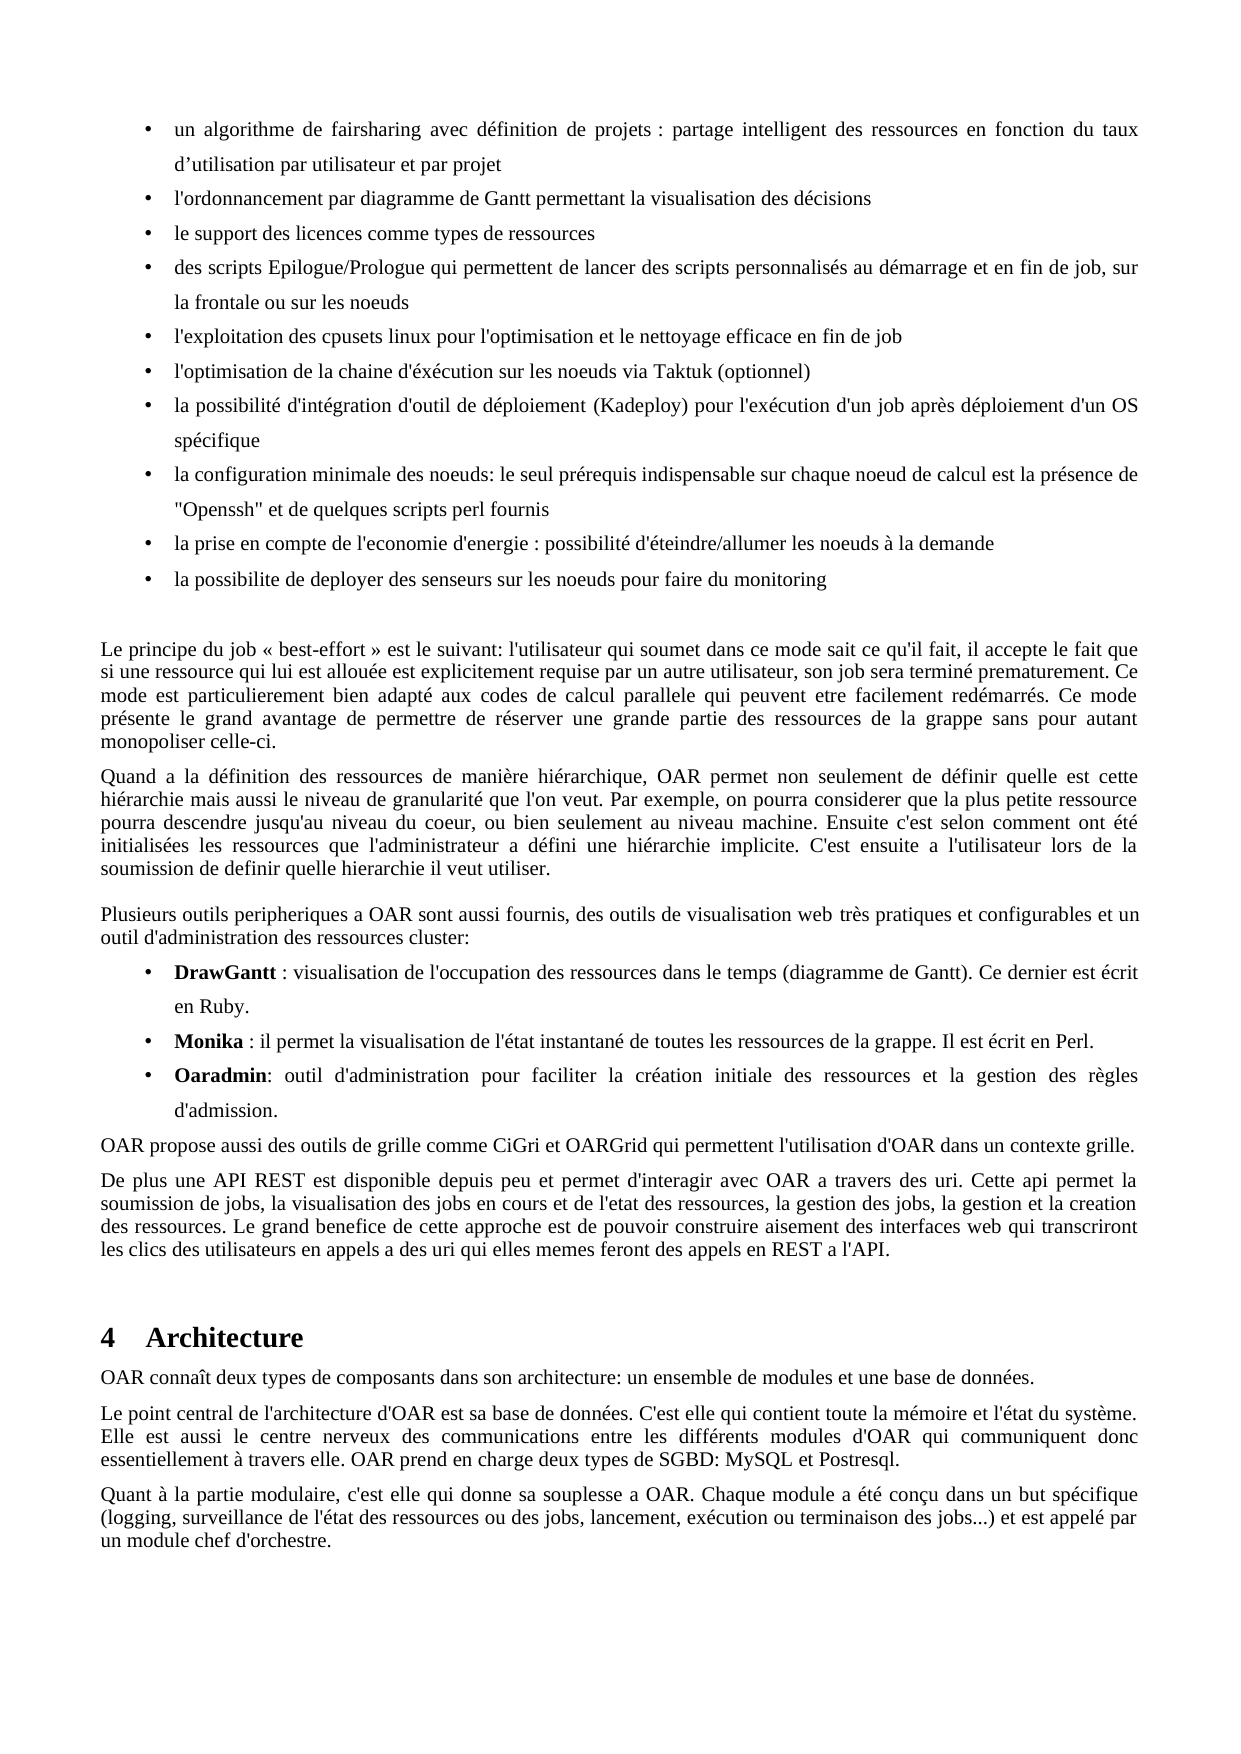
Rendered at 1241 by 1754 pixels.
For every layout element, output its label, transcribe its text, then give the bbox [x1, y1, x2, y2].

subtitle Architecture [100, 1321, 1140, 1353]
list l'ordonnancement par diagramme de Gantt permettant la visualisation des décisions [144, 187, 1140, 210]
text Plusieurs outils peripheriques a OAR sont aussi fournis, des outils de visualisation web très pratiques et configurables et un outil d'administration des ressources cluster: [100, 903, 1140, 949]
text OAR propose aussi des outils de grille comme CiGri et OARGrid qui permettent l'utilisation d'OAR dans un contexte grille. [100, 1134, 1140, 1157]
text Quand a la définition des ressources de manière hiérarchique, OAR permet non seulement de définir quelle est cette hiérarchie mais aussi le niveau de granularité que l'on veut. Par exemple, on pourra considerer que la plus petite ressource pourra descendre jusqu'au niveau du coeur, ou bien seulement au niveau machine. Ensuite c'est selon comment ont été initialisées les ressources que l'administrateur a défini une hiérarchie implicite. C'est ensuite a l'utilisateur lors de la soumission de definir quelle hierarchie il veut utiliser. [100, 765, 1140, 880]
list le support des licences comme types de ressources [144, 222, 1140, 244]
list DrawGantt : visualisation de l'occupation des ressources dans le temps (diagramme de Gantt). Ce dernier est écrit en Ruby. [144, 961, 1140, 1018]
list un algorithme de fairsharing avec définition de projets : partage intelligent des ressources en fonction du taux d’utilisation par utilisateur et par projet [144, 118, 1140, 176]
list la possibilité d'intégration d'outil de déploiement (Kadeploy) pour l'exécution d'un job après déploiement d'un OS spécifique [144, 394, 1140, 451]
text Quant à la partie modulaire, c'est elle qui donne sa souplesse a OAR. Chaque module a été conçu dans un but spécifique (logging, surveillance de l'état des ressources ou des jobs, lancement, exécution ou terminaison des jobs...) et est appelé par un module chef d'orchestre. [100, 1483, 1140, 1552]
list Oaradmin: outil d'administration pour faciliter la création initiale des ressources et la gestion des règles d'admission. [144, 1064, 1140, 1122]
list la configuration minimale des noeuds: le seul prérequis indispensable sur chaque noeud de calcul est la présence de "Openssh" et de quelques scripts perl fournis [144, 463, 1140, 520]
list la prise en compte de l'economie d'energie : possibilité d'éteindre/allumer les noeuds à la demande [144, 532, 1140, 555]
text Le principe du job « best-effort » est le suivant: l'utilisateur qui soumet dans ce mode sait ce qu'il fait, il accepte le fait que si une ressource qui lui est allouée est explicitement requise par un autre utilisateur, son job sera terminé prematurement. Ce mode est particulierement bien adapté aux codes de calcul parallele qui peuvent etre facilement redémarrés. Ce mode présente le grand avantage de permettre de réserver une grande partie des ressources de la grappe sans pour autant monopoliser celle-ci. [100, 637, 1140, 752]
list la possibilite de deployer des senseurs sur les noeuds pour faire du monitoring [144, 567, 1140, 590]
text OAR connaît deux types de composants dans son architecture: un ensemble de modules et une base de données. [100, 1366, 1140, 1389]
list l'exploitation des cpusets linux pour l'optimisation et le nettoyage efficace en fin de job [144, 325, 1140, 348]
list Monika : il permet la visualisation de l'état instantané de toutes les ressources de la grappe. Il est écrit en Perl. [144, 1029, 1140, 1053]
text Le point central de l'architecture d'OAR est sa base de données. C'est elle qui contient toute la mémoire et l'état du système. Elle est aussi le centre nerveux des communications entre les différents modules d'OAR qui communiquent donc essentiellement à travers elle. OAR prend en charge deux types de SGBD: MySQL et Postresql. [100, 1401, 1140, 1471]
list des scripts Epilogue/Prologue qui permettent de lancer des scripts personnalisés au démarrage et en fin de job, sur la frontale ou sur les noeuds [144, 256, 1140, 313]
text De plus une API REST est disponible depuis peu et permet d'interagir avec OAR a travers des uri. Cette api permet la soumission de jobs, la visualisation des jobs en cours et de l'etat des ressources, la gestion des jobs, la gestion et la creation des ressources. Le grand benefice de cette approche est de pouvoir construire aisement des interfaces web qui transcriront les clics des utilisateurs en appels a des uri qui elles memes feront des appels en REST a l'API. [100, 1168, 1140, 1261]
list l'optimisation de la chaine d'éxécution sur les noeuds via Taktuk (optionnel) [144, 359, 1140, 382]
